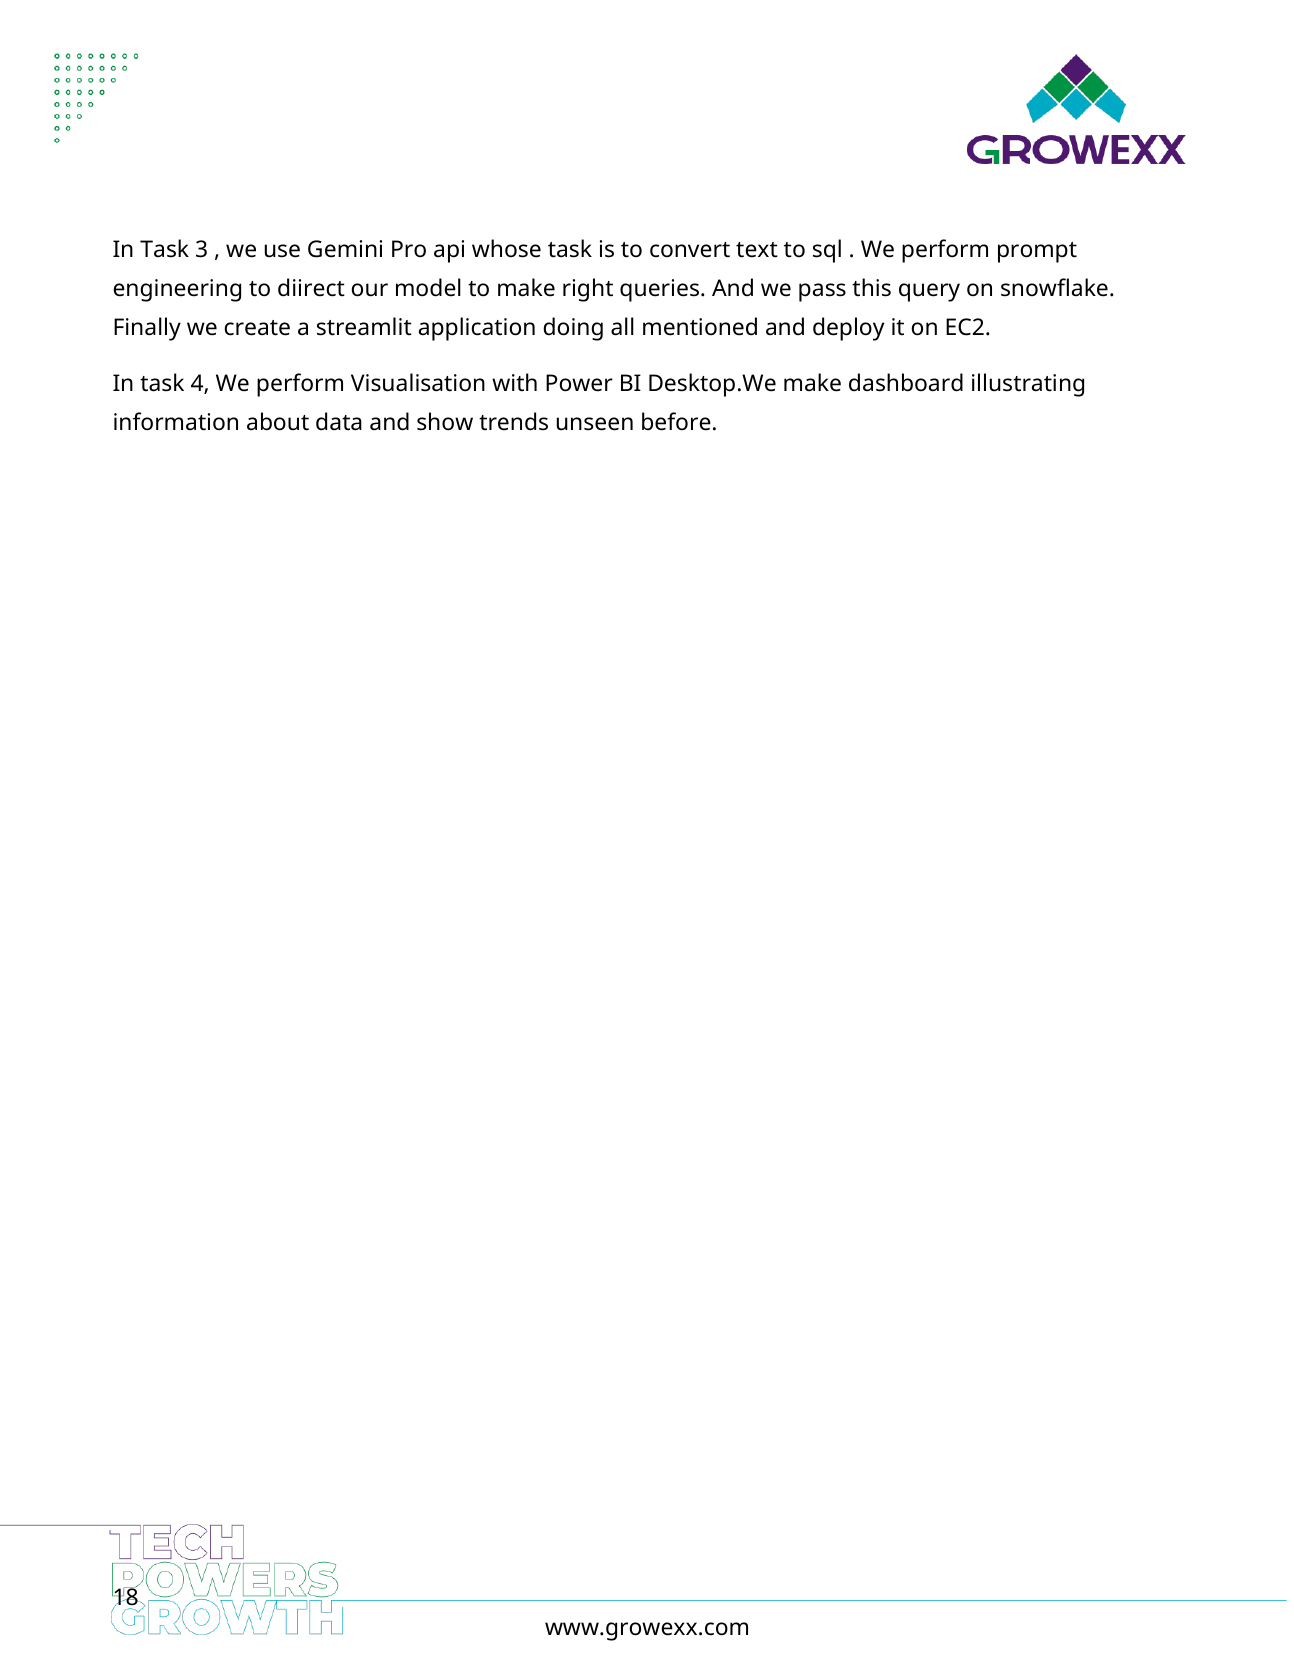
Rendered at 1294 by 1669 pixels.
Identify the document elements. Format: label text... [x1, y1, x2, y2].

text In Task 3 , we use Gemini Pro api whose task is to convert text to sql . We perform prompt engineering to diirect our model to make right queries. And we pass this query on snowflake. Finally we create a streamlit application doing all mentioned and deploy it on EC2. [112, 233, 1181, 342]
text In task 4, We perform Visualisation with Power BI Desktop.We make dashboard illustrating information about data and show trends unseen before. [112, 367, 1181, 437]
picture [0, 1522, 1287, 1667]
picture [0, 0, 1294, 219]
